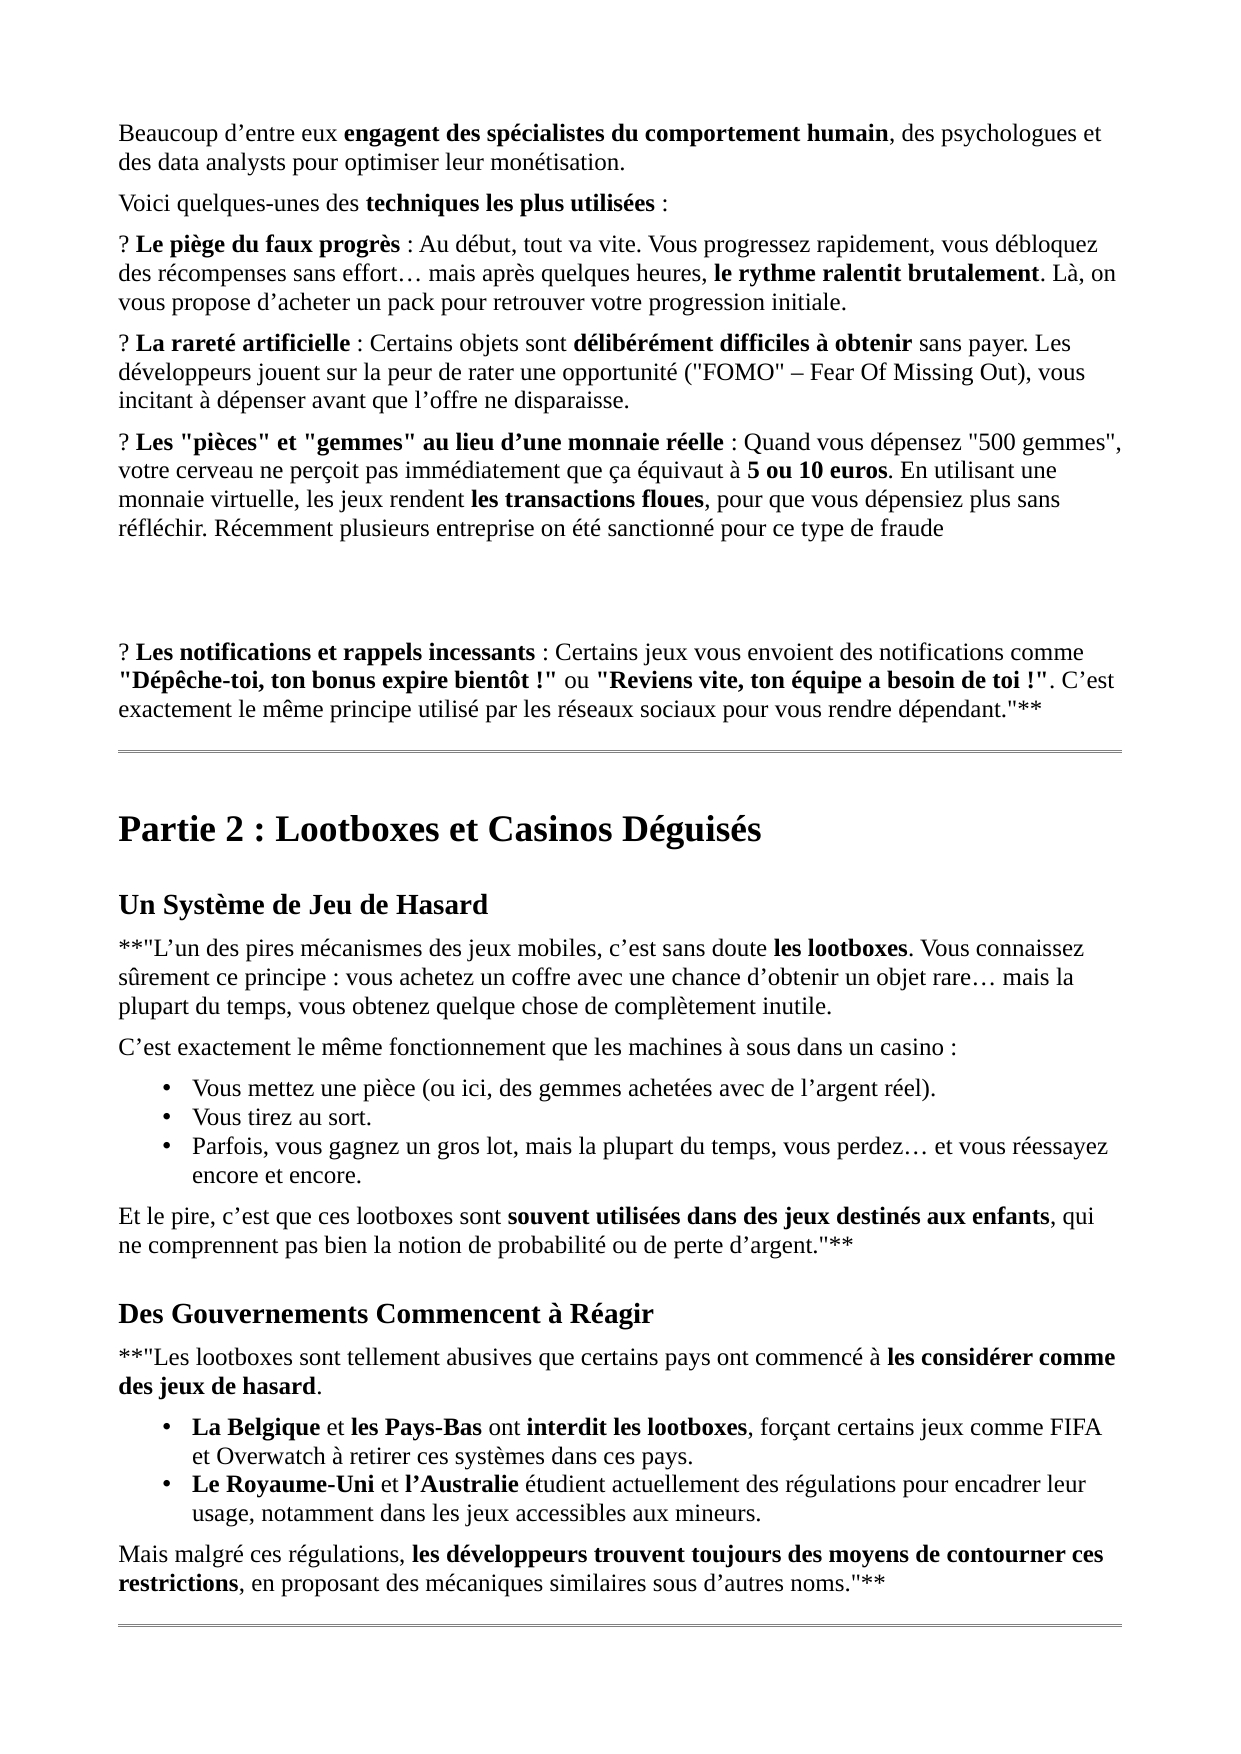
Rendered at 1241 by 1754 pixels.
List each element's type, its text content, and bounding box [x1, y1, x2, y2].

text Voici quelques-unes des techniques les plus utilisées : [118, 188, 1122, 217]
list Vous mettez une pièce (ou ici, des gemmes achetées avec de l’argent réel). [162, 1073, 1122, 1102]
subtitle Des Gouvernements Commencent à Réagir [118, 1296, 1122, 1329]
text **"Les lootboxes sont tellement abusives que certains pays ont commencé à les considérer comme des jeux de hasard. [118, 1342, 1122, 1399]
text ? Les notifications et rappels incessants : Certains jeux vous envoient des notifications comme "Dépêche-toi, ton bonus expire bientôt !" ou "Reviens vite, ton équipe a besoin de toi !". C’est exactement le même principe utilisé par les réseaux sociaux pour vous rendre dépendant."** [118, 637, 1122, 723]
text ? Les "pièces" et "gemmes" au lieu d’une monnaie réelle : Quand vous dépensez "500 gemmes", votre cerveau ne perçoit pas immédiatement que ça équivaut à 5 ou 10 euros. En utilisant une monnaie virtuelle, les jeux rendent les transactions floues, pour que vous dépensiez plus sans réfléchir. Récemment plusieurs entreprise on été sanctionné pour ce type de fraude [118, 427, 1122, 542]
text **"L’un des pires mécanismes des jeux mobiles, c’est sans doute les lootboxes. Vous connaissez sûrement ce principe : vous achetez un coffre avec une chance d’obtenir un objet rare… mais la plupart du temps, vous obtenez quelque chose de complètement inutile. [118, 933, 1122, 1020]
text Et le pire, c’est que ces lootboxes sont souvent utilisées dans des jeux destinés aux enfants, qui ne comprennent pas bien la notion de probabilité ou de perte d’argent."** [118, 1201, 1122, 1258]
subtitle Partie 2 : Lootboxes et Casinos Déguisés [118, 807, 1122, 850]
list Vous tirez au sort. [162, 1102, 1122, 1131]
text Mais malgré ces régulations, les développeurs trouvent toujours des moyens de contourner ces restrictions, en proposant des mécaniques similaires sous d’autres noms."** [118, 1539, 1122, 1597]
list La Belgique et les Pays-Bas ont interdit les lootboxes, forçant certains jeux comme FIFA et Overwatch à retirer ces systèmes dans ces pays. [162, 1412, 1122, 1469]
text ? Le piège du faux progrès : Au début, tout va vite. Vous progressez rapidement, vous débloquez des récompenses sans effort… mais après quelques heures, le rythme ralentit brutalement. Là, on vous propose d’acheter un pack pour retrouver votre progression initiale. [118, 229, 1122, 316]
text C’est exactement le même fonctionnement que les machines à sous dans un casino : [118, 1032, 1122, 1061]
list Le Royaume-Uni et l’Australie étudient actuellement des régulations pour encadrer leur usage, notamment dans les jeux accessibles aux mineurs. [162, 1469, 1122, 1527]
list Parfois, vous gagnez un gros lot, mais la plupart du temps, vous perdez… et vous réessayez encore et encore. [162, 1131, 1122, 1188]
text Beaucoup d’entre eux engagent des spécialistes du comportement humain, des psychologues et des data analysts pour optimiser leur monétisation. [118, 118, 1122, 176]
text ? La rareté artificielle : Certains objets sont délibérément difficiles à obtenir sans payer. Les développeurs jouent sur la peur de rater une opportunité ("FOMO" – Fear Of Missing Out), vous incitant à dépenser avant que l’offre ne disparaisse. [118, 328, 1122, 414]
subtitle Un Système de Jeu de Hasard [118, 887, 1122, 921]
